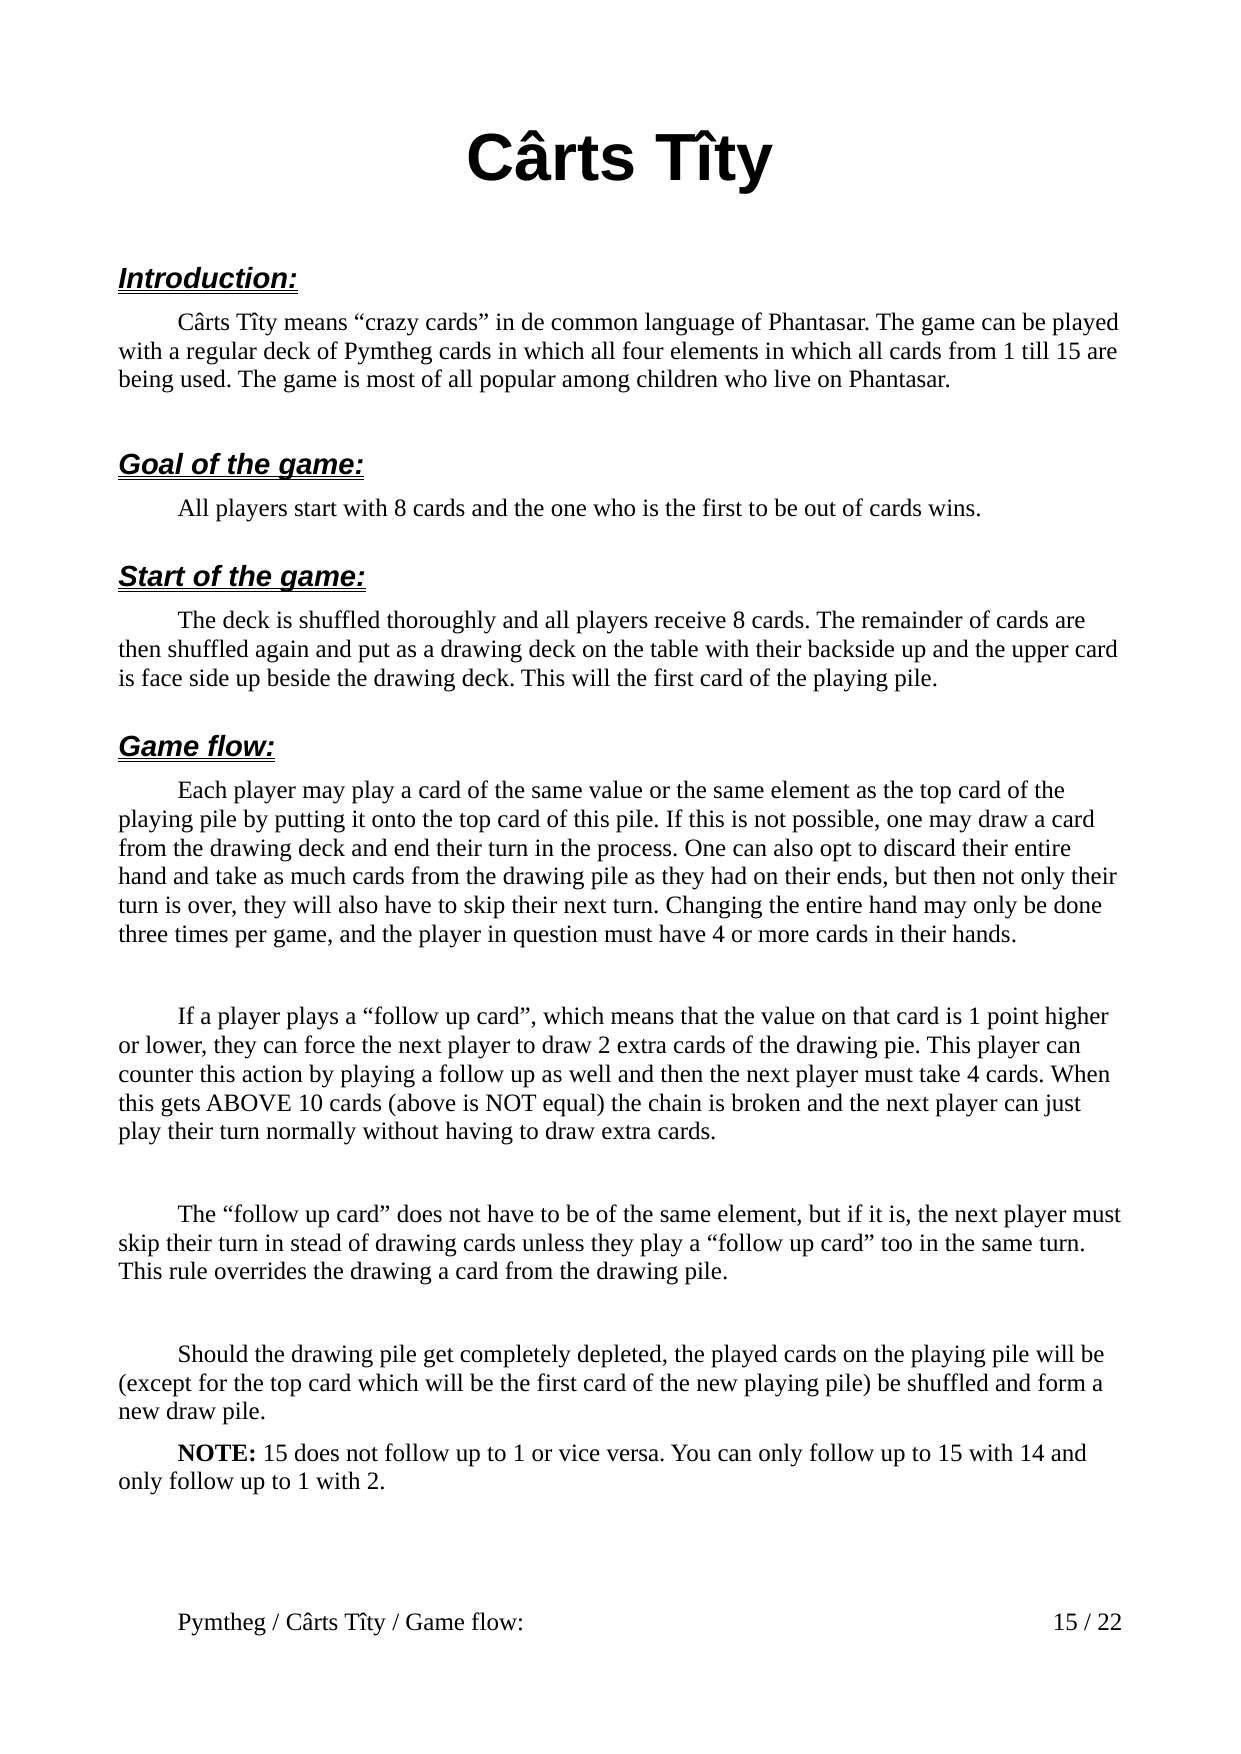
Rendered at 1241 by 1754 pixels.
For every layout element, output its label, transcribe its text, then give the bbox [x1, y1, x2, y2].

text The “follow up card” does not have to be of the same element, but if it is, the next player must skip their turn in stead of drawing cards unless they play a “follow up card” too in the same turn. This rule overrides the drawing a card from the drawing pile. [118, 1199, 1122, 1285]
subtitle Introduction: [118, 261, 1122, 294]
text Cârts Tîty means “crazy cards” in de common language of Phantasar. The game can be played with a regular deck of Pymtheg cards in which all four elements in which all cards from 1 till 15 are being used. The game is most of all popular among children who live on Phantasar. [118, 307, 1122, 393]
text NOTE: 15 does not follow up to 1 or vice versa. You can only follow up to 15 with 14 and only follow up to 1 with 2. [118, 1438, 1122, 1495]
subtitle Cârts Tîty [118, 118, 1122, 195]
text Each player may play a card of the same value or the same element as the top card of the playing pile by putting it onto the top card of this pile. If this is not possible, one may draw a card from the drawing deck and end their turn in the process. One can also opt to discard their entire hand and take as much cards from the drawing pile as they had on their ends, but then not only their turn is over, they will also have to skip their next turn. Changing the entire hand may only be done three times per game, and the player in question must have 4 or more cards in their hands. [118, 775, 1122, 948]
text Should the drawing pile get completely depleted, the played cards on the playing pile will be (except for the top card which will be the first card of the new playing pile) be shuffled and form a new draw pile. [118, 1339, 1122, 1425]
text If a player plays a “follow up card”, which means that the value on that card is 1 point higher or lower, they can force the next player to draw 2 extra cards of the drawing pie. This player can counter this action by playing a follow up as well and then the next player must take 4 cards. When this gets ABOVE 10 cards (above is NOT equal) the chain is broken and the next player can just play their turn normally without having to draw extra cards. [118, 1001, 1122, 1145]
subtitle Start of the game: [118, 559, 1122, 593]
text All players start with 8 cards and the one who is the first to be out of cards wins. [118, 493, 1122, 522]
subtitle Goal of the game: [118, 447, 1122, 481]
subtitle Game flow: [118, 729, 1122, 763]
text The deck is shuffled thoroughly and all players receive 8 cards. The remainder of cards are then shuffled again and put as a drawing deck on the table with their backside up and the upper card is face side up beside the drawing deck. This will the first card of the playing pile. [118, 605, 1122, 692]
